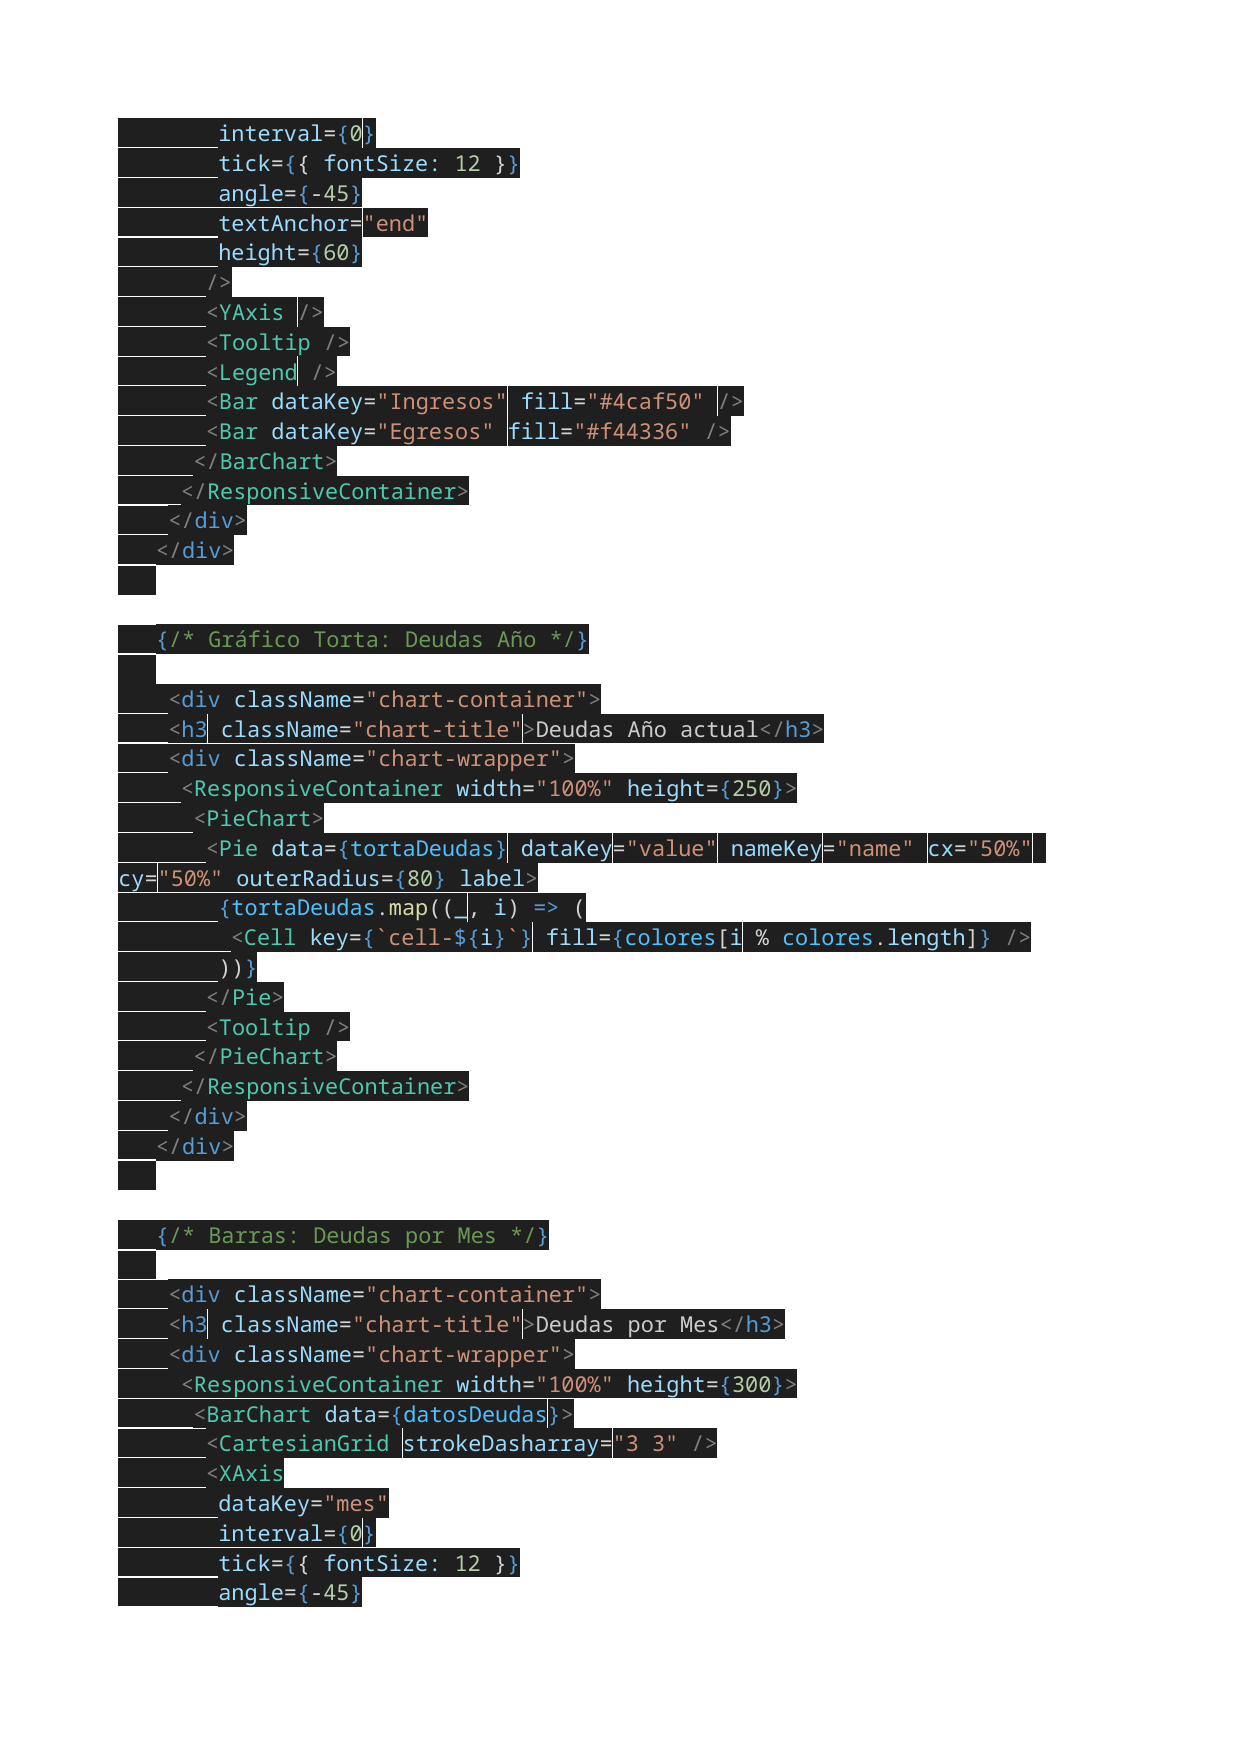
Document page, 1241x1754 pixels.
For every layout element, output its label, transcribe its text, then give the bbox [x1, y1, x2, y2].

text <Tooltip /> [118, 1012, 1122, 1041]
text dataKey="mes" [118, 1488, 1122, 1518]
text interval={0} [118, 118, 1122, 148]
text <div className="chart-wrapper"> [118, 743, 1122, 773]
text <ResponsiveContainer width="100%" height={300}> [118, 1369, 1122, 1398]
text <PieChart> [118, 803, 1122, 833]
text angle={-45} [118, 1577, 1122, 1607]
text <Bar dataKey="Egresos" fill="#f44336" /> [118, 416, 1122, 446]
text <Legend /> [118, 356, 1122, 386]
text textAnchor="end" [118, 207, 1122, 237]
text tick={{ fontSize: 12 }} [118, 148, 1122, 178]
text </ResponsiveContainer> [118, 476, 1122, 505]
text <h3 className="chart-title">Deudas Año actual</h3> [118, 714, 1122, 743]
text {tortaDeudas.map((_, i) => ( [118, 892, 1122, 922]
text <Bar dataKey="Ingresos" fill="#4caf50" /> [118, 386, 1122, 416]
text <Pie data={tortaDeudas} dataKey="value" nameKey="name" cx="50%" cy="50%" outerRadius={80} label> [118, 833, 1122, 892]
text </div> [118, 535, 1122, 565]
text tick={{ fontSize: 12 }} [118, 1547, 1122, 1577]
text </ResponsiveContainer> [118, 1071, 1122, 1101]
text </div> [118, 1131, 1122, 1161]
text </div> [118, 505, 1122, 535]
text <Tooltip /> [118, 327, 1122, 356]
text <YAxis /> [118, 297, 1122, 327]
text <CartesianGrid strokeDasharray="3 3" /> [118, 1428, 1122, 1458]
text <div className="chart-container"> [118, 1279, 1122, 1309]
text {/* Gráfico Torta: Deudas Año */} [118, 624, 1122, 654]
text {/* Barras: Deudas por Mes */} [118, 1220, 1122, 1250]
text <div className="chart-wrapper"> [118, 1339, 1122, 1369]
text </Pie> [118, 982, 1122, 1012]
text <h3 className="chart-title">Deudas por Mes</h3> [118, 1309, 1122, 1339]
text </PieChart> [118, 1041, 1122, 1071]
text <ResponsiveContainer width="100%" height={250}> [118, 773, 1122, 803]
text interval={0} [118, 1518, 1122, 1547]
text ))} [118, 952, 1122, 982]
text <BarChart data={datosDeudas}> [118, 1398, 1122, 1428]
text <XAxis [118, 1458, 1122, 1488]
text </BarChart> [118, 446, 1122, 476]
text </div> [118, 1101, 1122, 1131]
text height={60} [118, 237, 1122, 267]
text <Cell key={`cell-${i}`} fill={colores[i % colores.length]} /> [118, 922, 1122, 952]
text <div className="chart-container"> [118, 684, 1122, 714]
text angle={-45} [118, 178, 1122, 207]
text /> [118, 267, 1122, 297]
